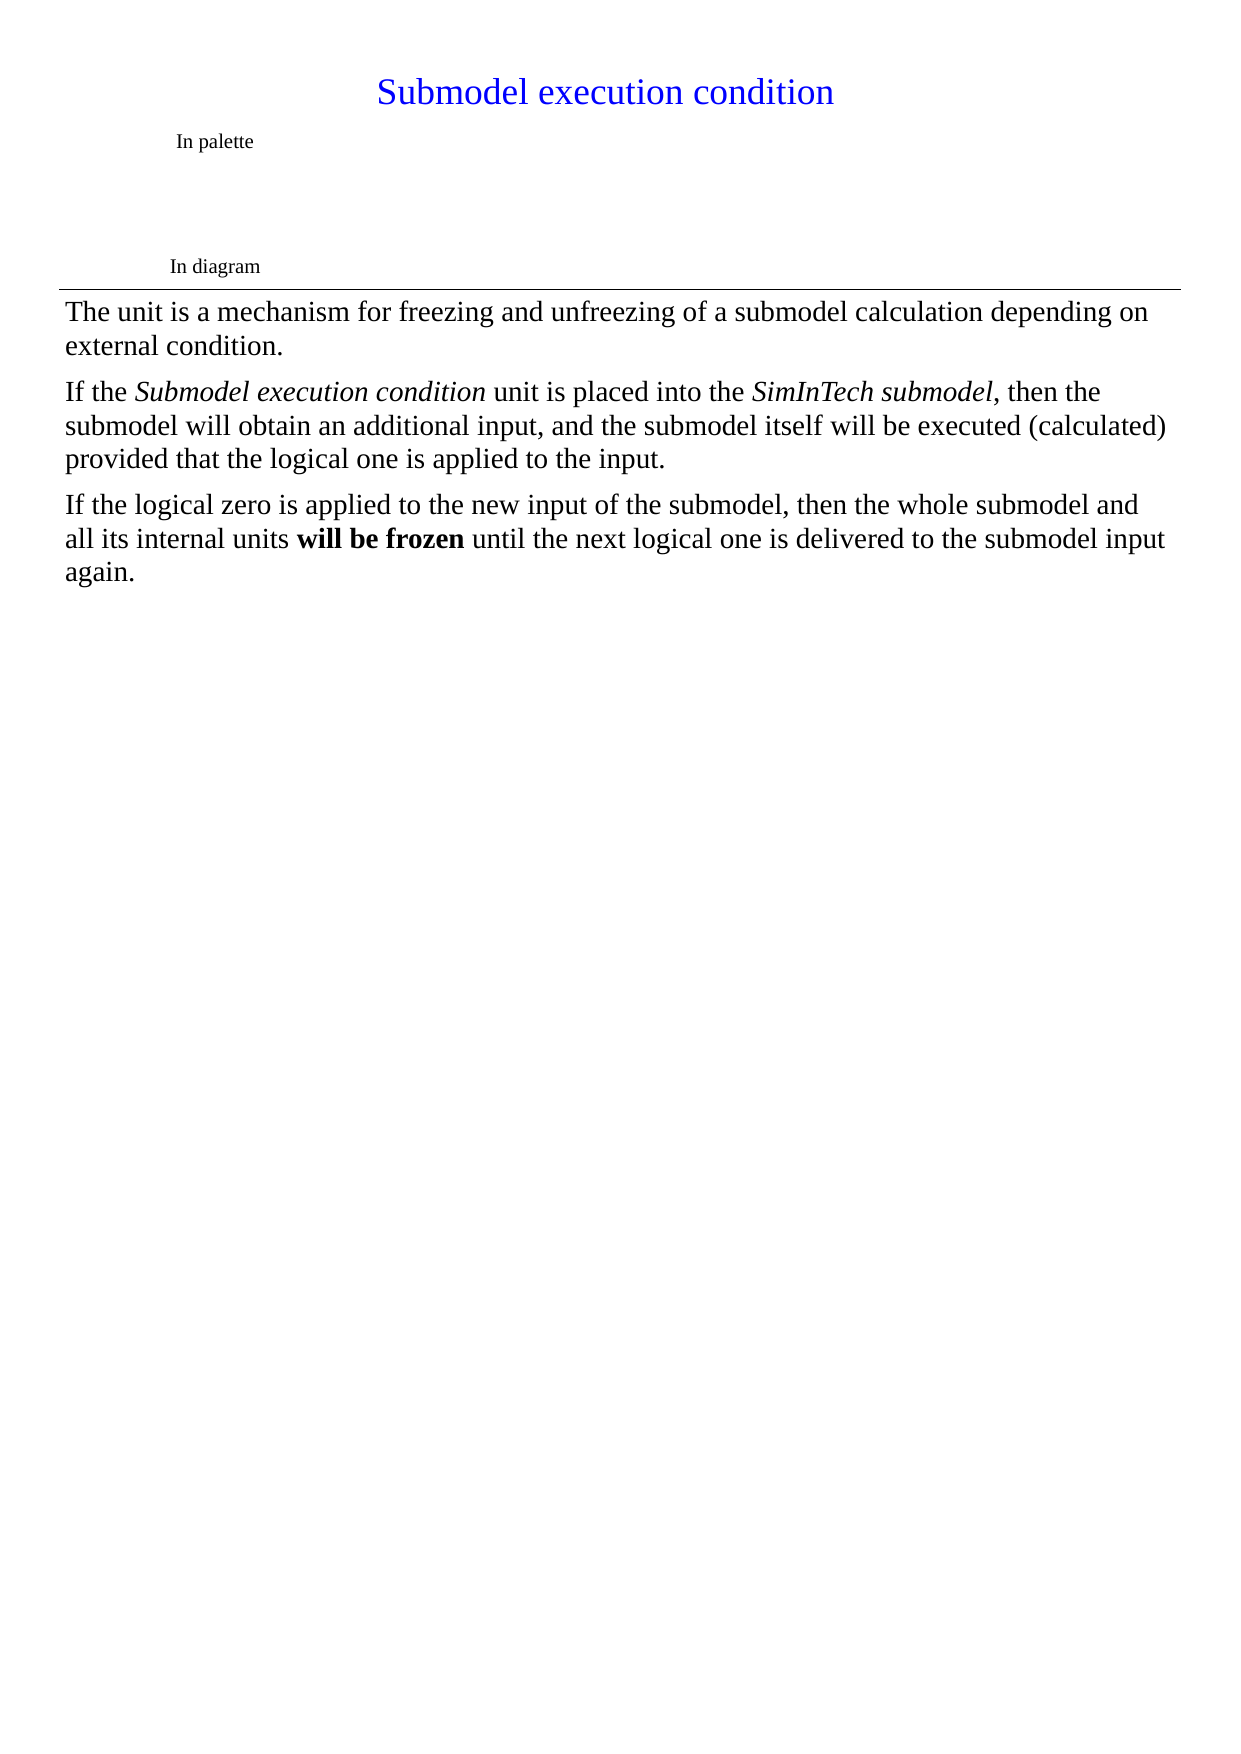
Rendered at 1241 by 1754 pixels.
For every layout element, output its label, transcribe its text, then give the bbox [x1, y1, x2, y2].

table_cell [59, 164, 371, 248]
table_cell In palette [59, 124, 371, 164]
table_cell In diagram [59, 249, 371, 289]
table_cell The unit is a mechanism for freezing and unfreezing of a submodel calculation depending on external condition. If the Submodel execution condition unit is placed into the SimInTech submodel, then the submodel will obtain an additional input, and the submodel itself will be executed (calculated) provided that the logical one is applied to the input. If the logical zero is applied to the new input of the submodel, then the whole submodel and all its internal units will be frozen until the next logical one is delivered to the submodel input again. [59, 290, 1181, 606]
table_cell [371, 124, 1181, 164]
table_header [59, 59, 371, 124]
table_cell [371, 164, 1181, 248]
table_header Submodel execution condition [371, 59, 1181, 124]
table_cell [371, 249, 1181, 289]
